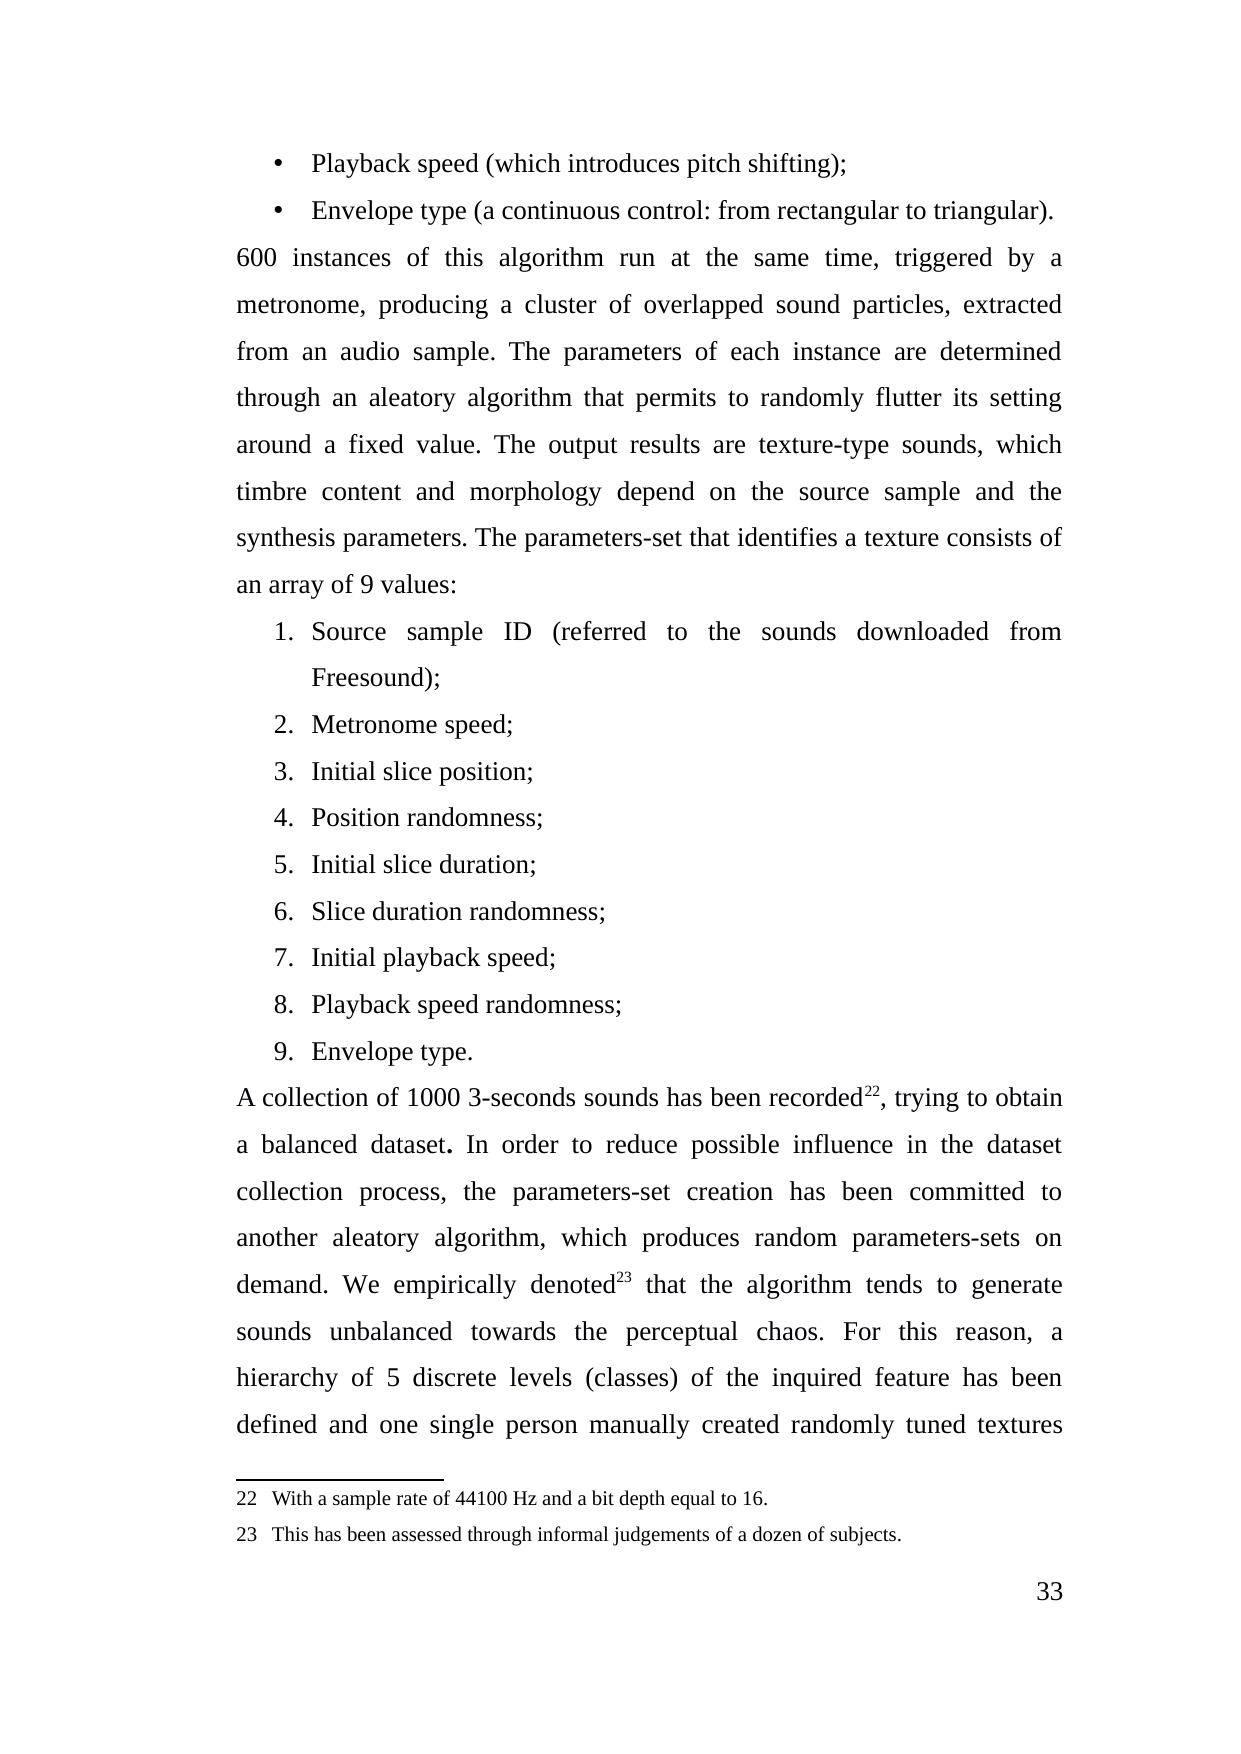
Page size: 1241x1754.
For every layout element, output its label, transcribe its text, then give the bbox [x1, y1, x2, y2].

list Source sample ID (referred to the sounds downloaded from Freesound); [274, 615, 1063, 692]
list Slice duration randomness; [274, 895, 1063, 926]
list Playback speed (which introduces pitch shifting); [274, 148, 1063, 179]
list Initial slice position; [274, 755, 1063, 786]
list Envelope type. [274, 1035, 1063, 1066]
list Initial slice duration; [274, 848, 1063, 879]
text This has been assessed through informal judgements of a dozen of subjects. [236, 1522, 1063, 1546]
list Position randomness; [274, 801, 1063, 832]
text 600 instances of this algorithm run at the same time, triggered by a metronome, producing a cluster of overlapped sound particles, extracted from an audio sample. The parameters of each instance are determined through an aleatory algorithm that permits to randomly flutter its setting around a fixed value. The output results are texture-type sounds, which timbre content and morphology depend on the source sample and the synthesis parameters. The parameters-set that identifies a texture consists of an array of 9 values: [236, 241, 1063, 599]
list Metronome speed; [274, 708, 1063, 739]
text With a sample rate of 44100 Hz and a bit depth equal to 16. [236, 1486, 1063, 1510]
text A collection of 1000 3-seconds sounds has been recorded, trying to obtain a balanced dataset. In order to reduce possible influence in the dataset collection process, the parameters-set creation has been committed to another aleatory algorithm, which produces random parameters-sets on demand. We empirically denoted that the algorithm tends to generate sounds unbalanced towards the perceptual chaos. For this reason, a hierarchy of 5 discrete levels (classes) of the inquired feature has been defined and one single person manually created randomly tuned textures [236, 1081, 1063, 1439]
list Initial playback speed; [274, 941, 1063, 972]
list Envelope type (a continuous control: from rectangular to triangular). [274, 194, 1063, 226]
list Playback speed randomness; [274, 988, 1063, 1019]
